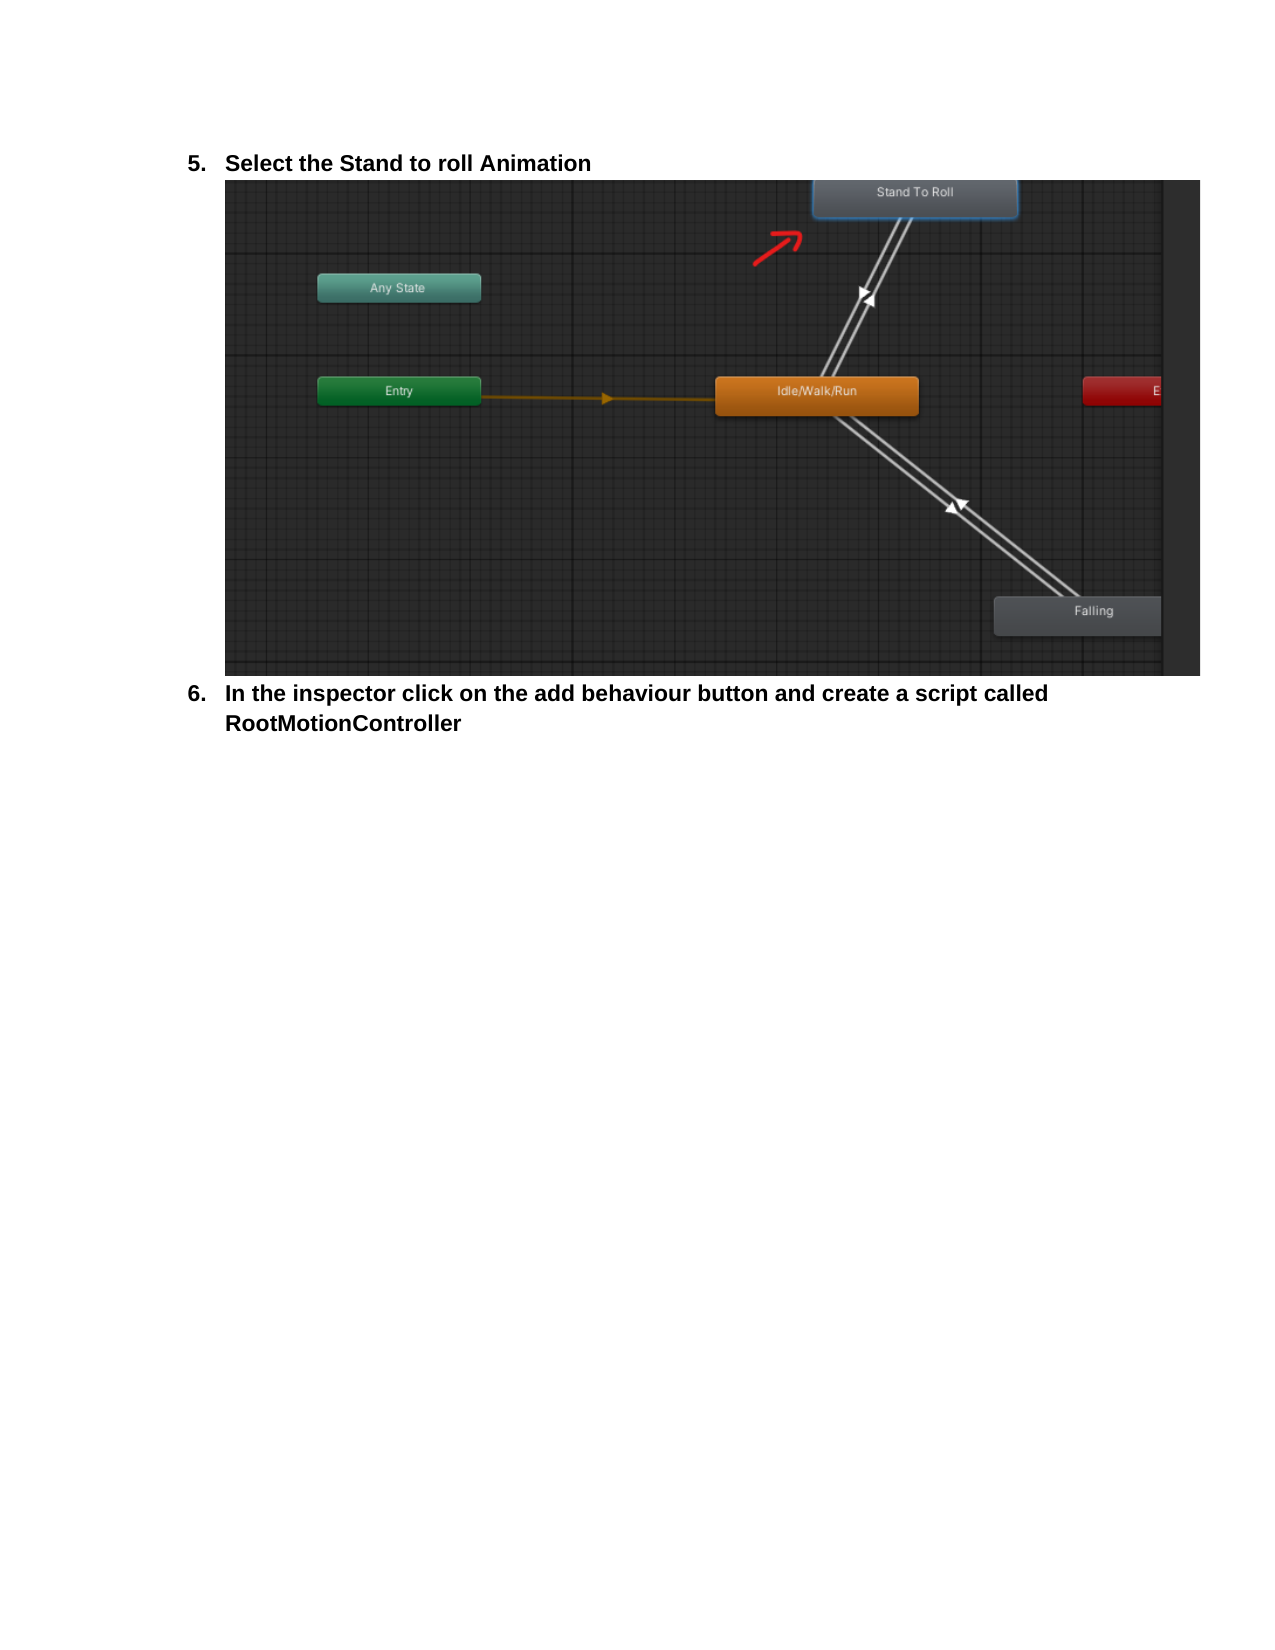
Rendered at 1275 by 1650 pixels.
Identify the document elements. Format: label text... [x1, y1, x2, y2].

list Select the Stand to roll Animation [187, 150, 1125, 676]
list In the inspector click on the add behaviour button and create a script called RootMotionController [187, 680, 1125, 736]
picture [225, 180, 1200, 676]
